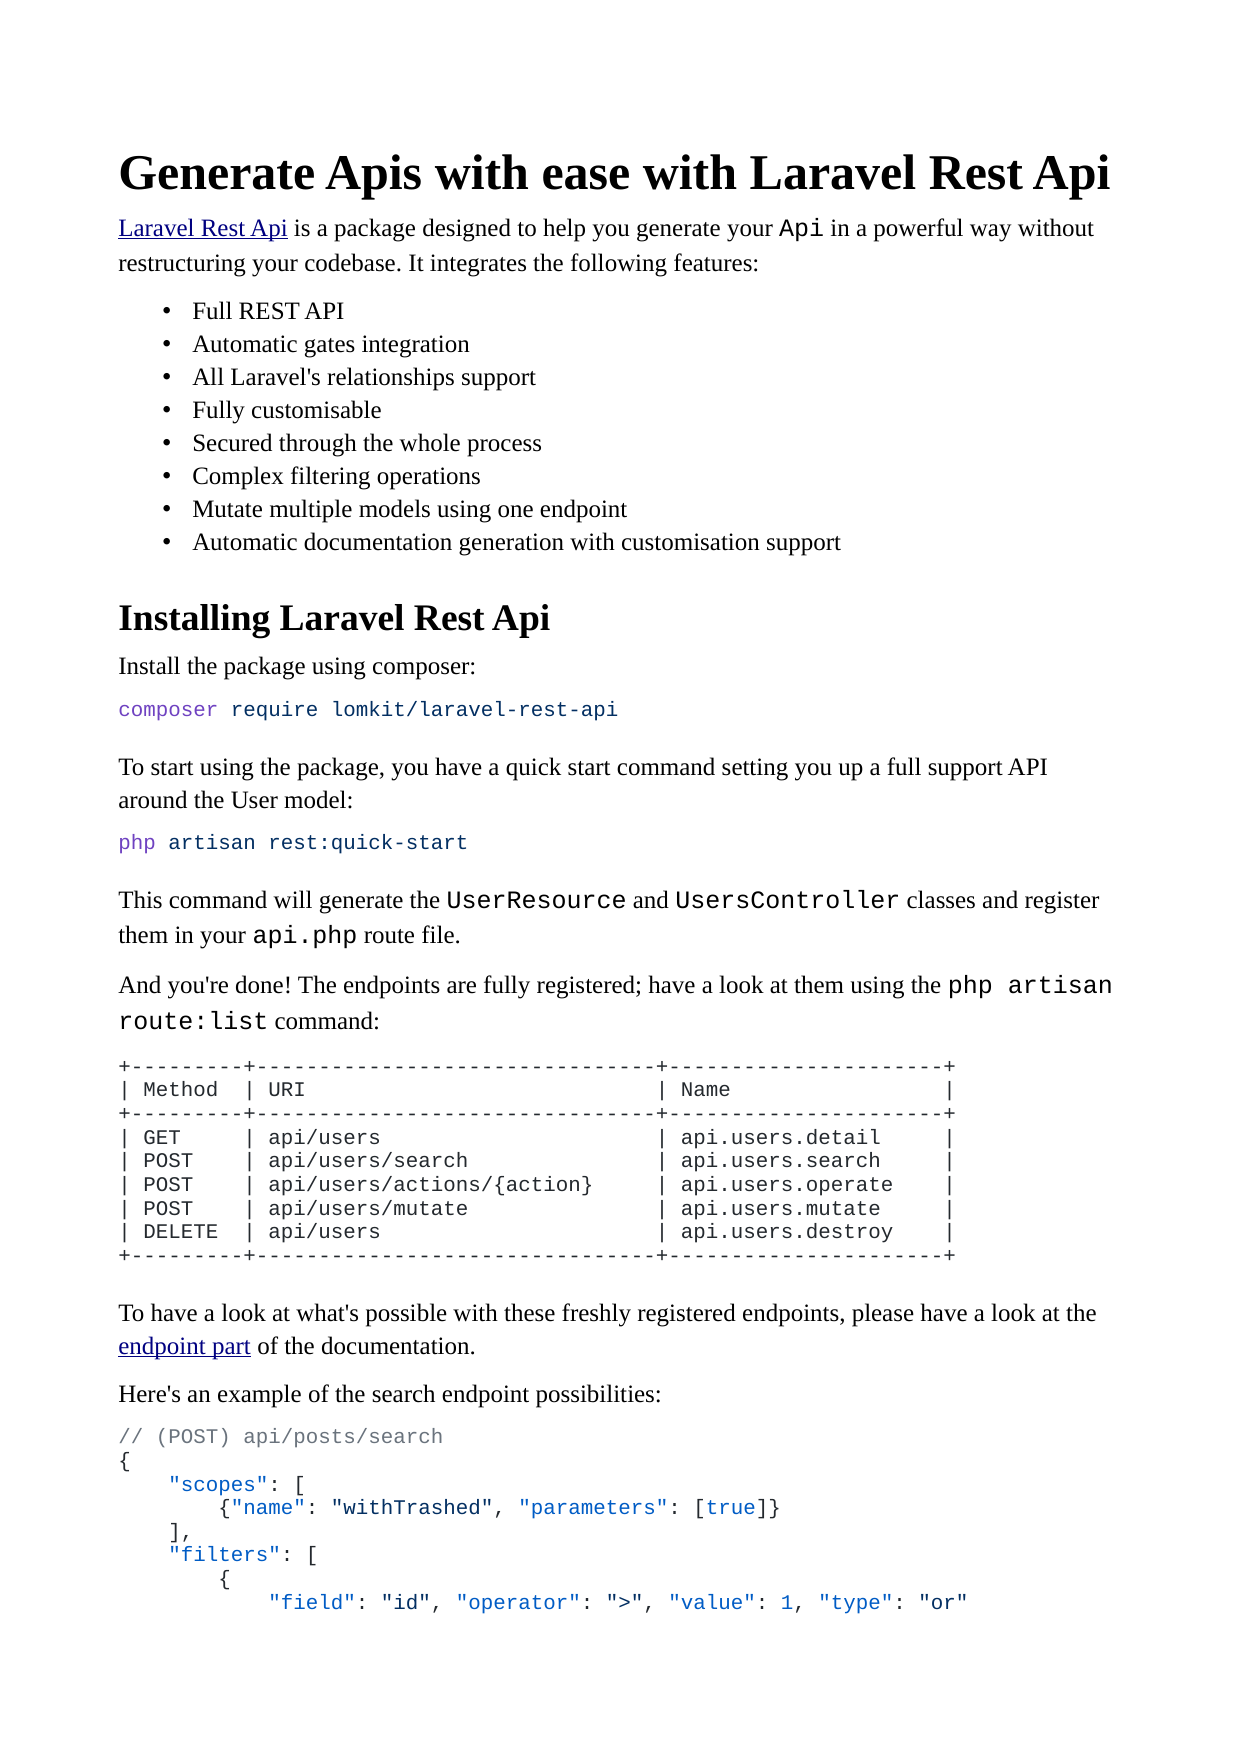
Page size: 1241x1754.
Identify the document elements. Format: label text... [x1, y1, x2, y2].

text | GET | api/users | api.users.detail | [118, 1127, 1122, 1150]
text { [118, 1568, 1122, 1592]
list Fully customisable [162, 395, 1122, 424]
text "scopes": [ [118, 1473, 1122, 1497]
text "field": "id", "operator": ">", "value": 1, "type": "or" [118, 1592, 1122, 1615]
text composer require lomkit/laravel-rest-api [118, 699, 1122, 722]
text "filters": [ [118, 1544, 1122, 1568]
text And you're done! The endpoints are fully registered; have a look at them using the php artisan route:list command: [118, 971, 1122, 1037]
text +---------+--------------------------------+----------------------+ [118, 1103, 1122, 1127]
text | POST | api/users/actions/{action} | api.users.operate | [118, 1174, 1122, 1198]
list Automatic gates integration [162, 329, 1122, 358]
text To have a look at what's possible with these freshly registered endpoints, please have a look at the endpoint part of the documentation. [118, 1298, 1122, 1360]
subtitle Generate Apis with ease with Laravel Rest Api [118, 143, 1122, 201]
text Install the package using composer: [118, 651, 1122, 680]
text +---------+--------------------------------+----------------------+ [118, 1056, 1122, 1079]
text | POST | api/users/mutate | api.users.mutate | [118, 1198, 1122, 1221]
list Complex filtering operations [162, 461, 1122, 490]
text Laravel Rest Api is a package designed to help you generate your Api in a powerful way without restructuring your codebase. It integrates the following features: [118, 213, 1122, 277]
list Automatic documentation generation with customisation support [162, 527, 1122, 556]
subtitle Installing Laravel Rest Api [118, 595, 1122, 638]
text ], [118, 1521, 1122, 1544]
text // (POST) api/posts/search [118, 1426, 1122, 1450]
text {"name": "withTrashed", "parameters": [true]} [118, 1497, 1122, 1521]
text php artisan rest:quick-start [118, 832, 1122, 856]
text +---------+--------------------------------+----------------------+ [118, 1245, 1122, 1268]
list Secured through the whole process [162, 428, 1122, 457]
list Full REST API [162, 296, 1122, 324]
text | POST | api/users/search | api.users.search | [118, 1150, 1122, 1174]
text This command will generate the UserResource and UsersController classes and register them in your api.php route file. [118, 886, 1122, 951]
list All Laravel's relationships support [162, 362, 1122, 391]
text Here's an example of the search endpoint possibilities: [118, 1379, 1122, 1407]
list Mutate multiple models using one endpoint [162, 494, 1122, 523]
text { [118, 1450, 1122, 1473]
text | Method | URI | Name | [118, 1079, 1122, 1103]
text | DELETE | api/users | api.users.destroy | [118, 1221, 1122, 1245]
text To start using the package, you have a quick start command setting you up a full support API around the User model: [118, 752, 1122, 813]
